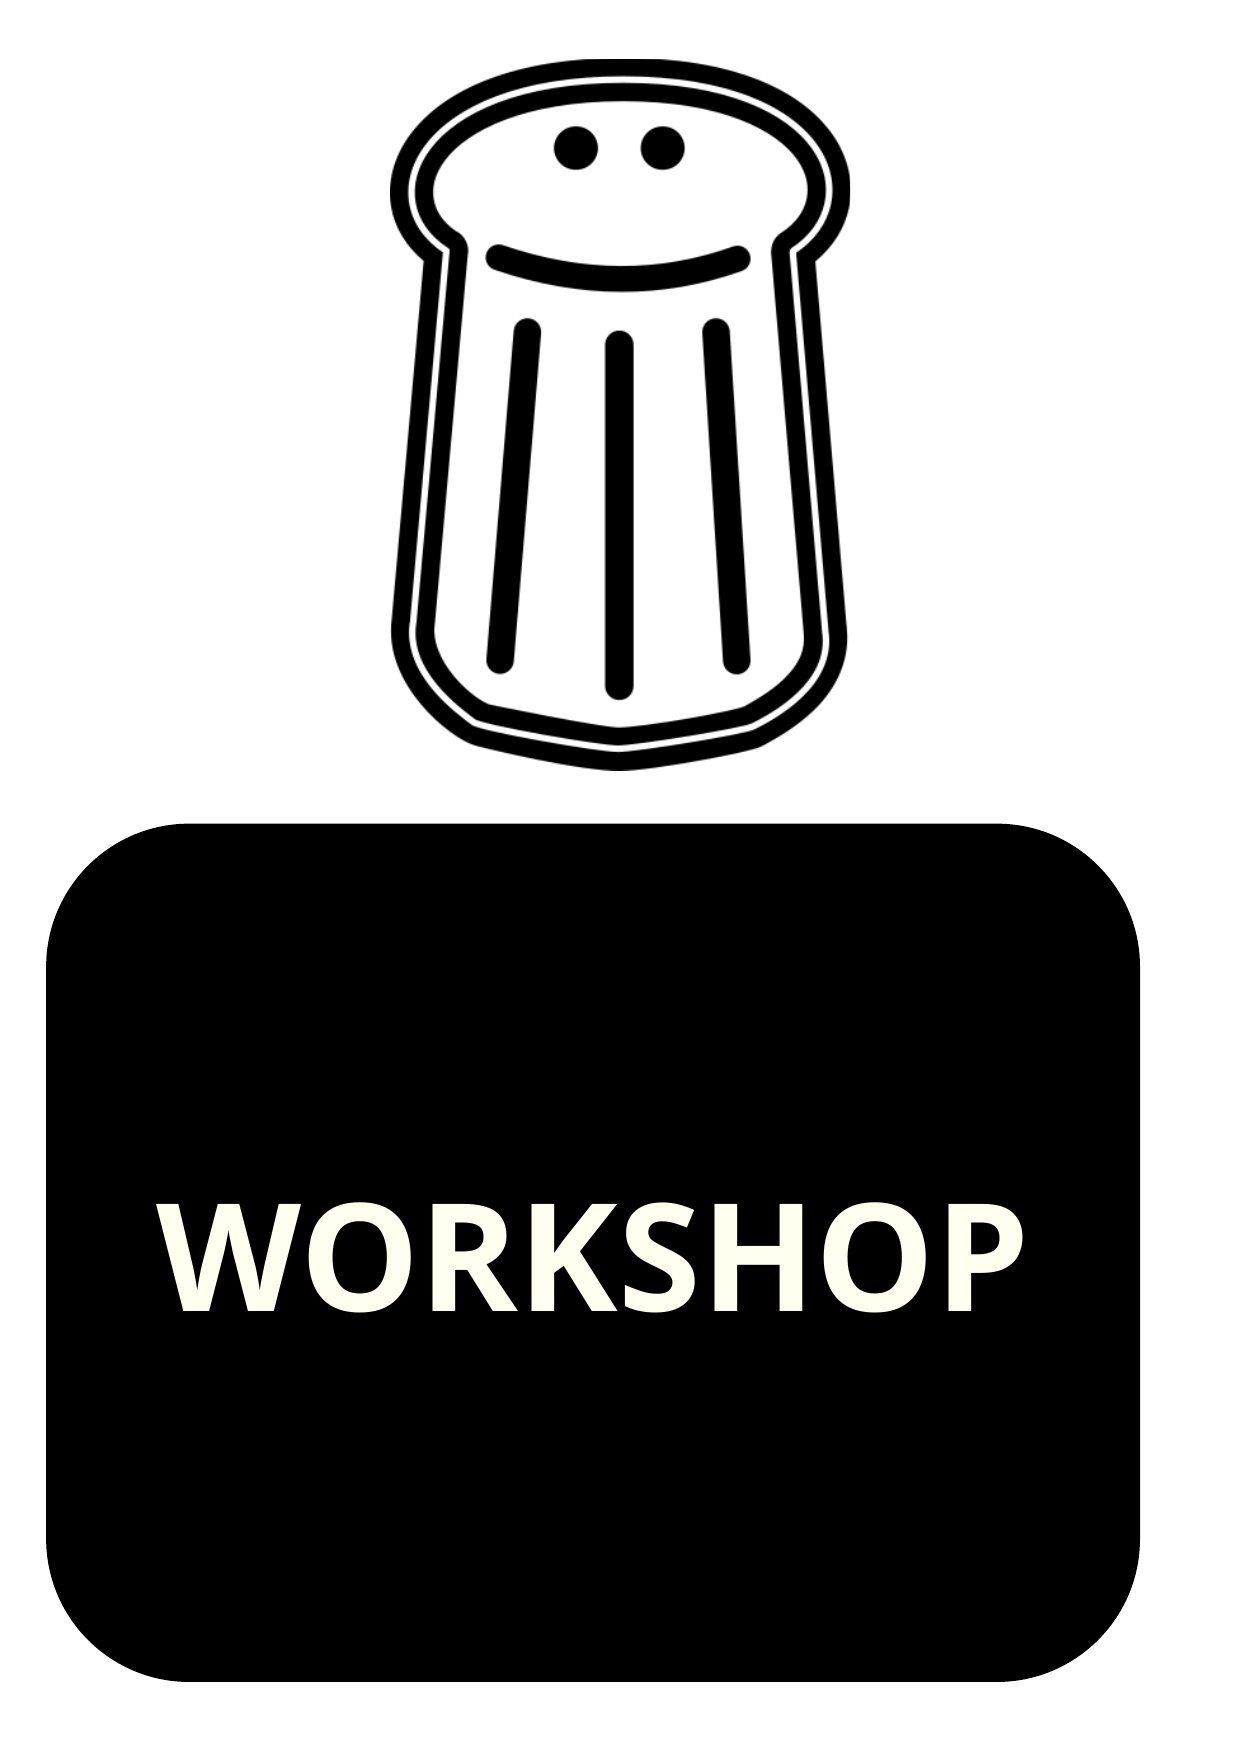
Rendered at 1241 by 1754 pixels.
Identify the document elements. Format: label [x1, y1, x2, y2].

picture [390, 59, 851, 771]
